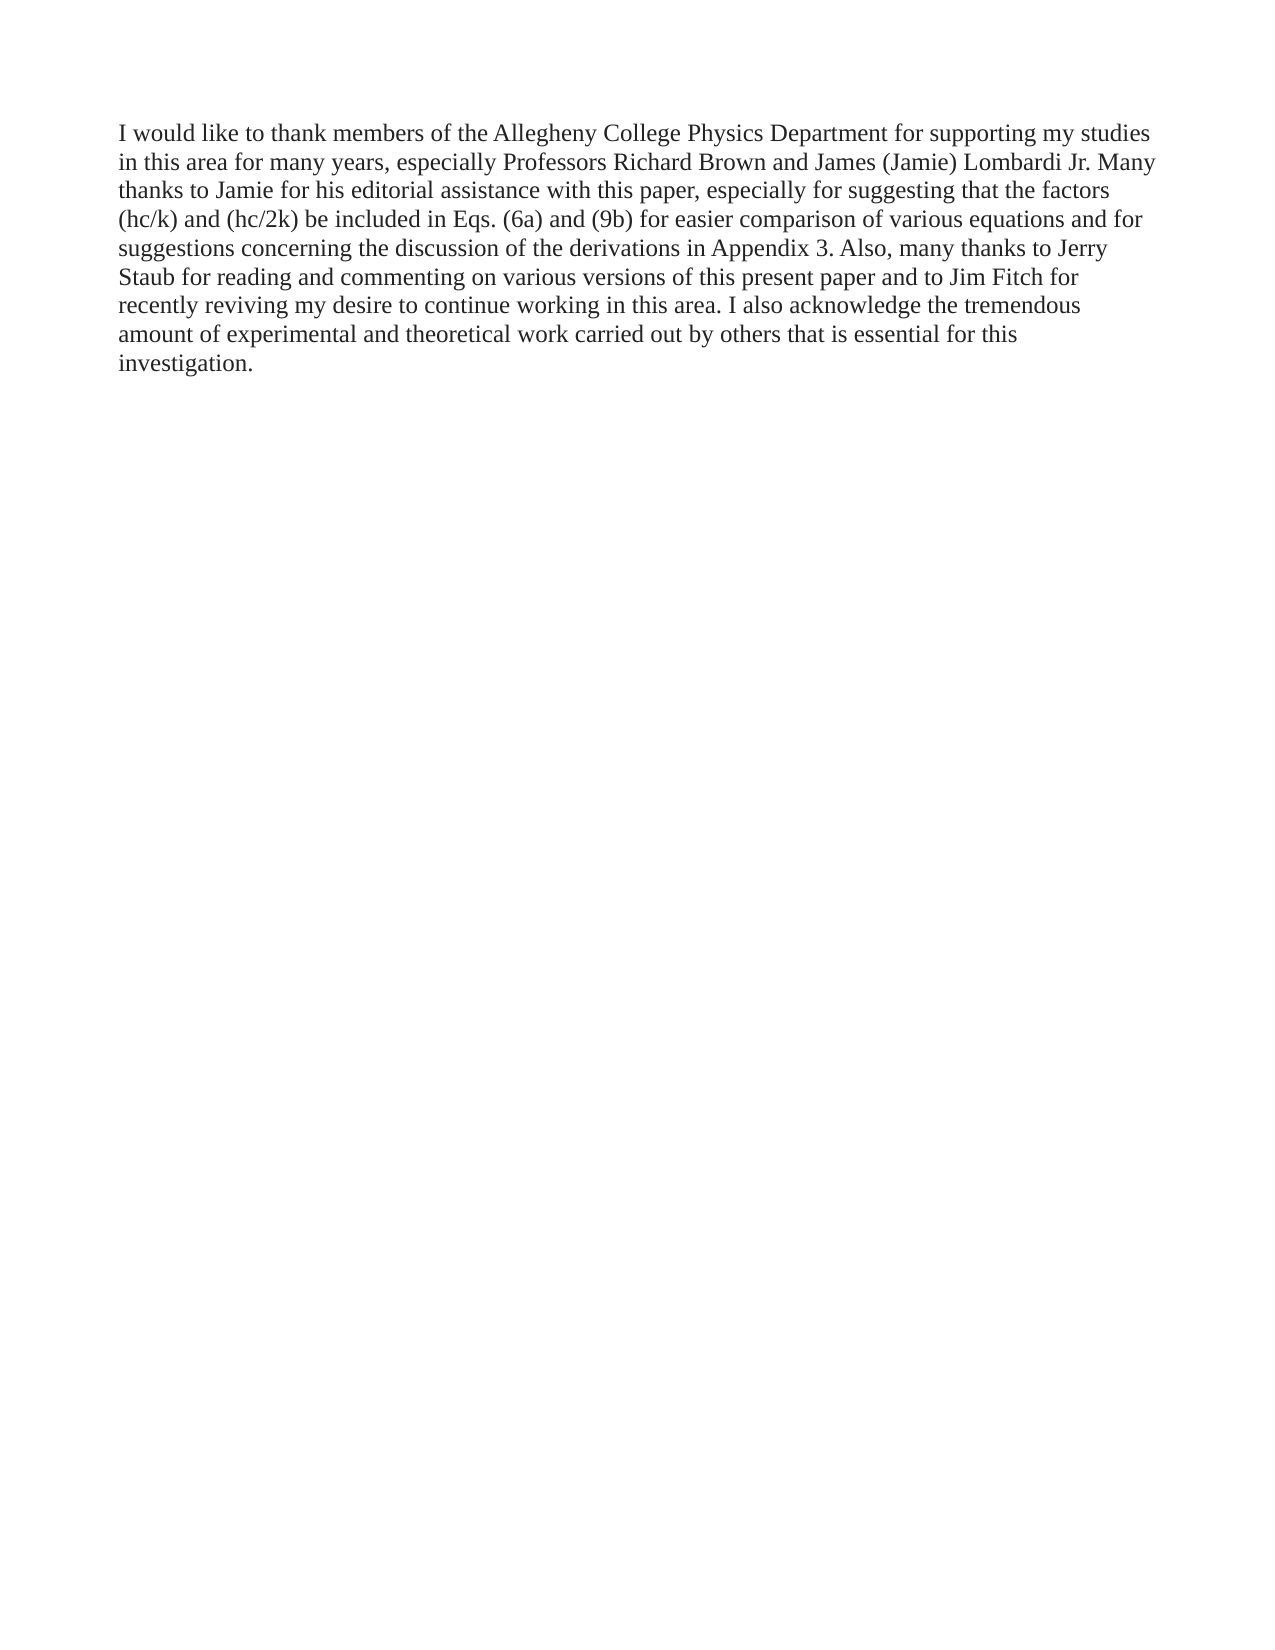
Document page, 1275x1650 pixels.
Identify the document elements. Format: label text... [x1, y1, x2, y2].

text I would like to thank members of the Allegheny College Physics Department for supporting my studies in this area for many years, especially Professors Richard Brown and James (Jamie) Lombardi Jr. Many thanks to Jamie for his editorial assistance with this paper, especially for suggesting that the factors (hc/k) and (hc/2k) be included in Eqs. (6a) and (9b) for easier comparison of various equations and for suggestions concerning the discussion of the derivations in Appendix 3. Also, many thanks to Jerry Staub for reading and commenting on various versions of this present paper and to Jim Fitch for recently reviving my desire to continue working in this area. I also acknowledge the tremendous amount of experimental and theoretical work carried out by others that is essential for this investigation. [118, 118, 1157, 377]
